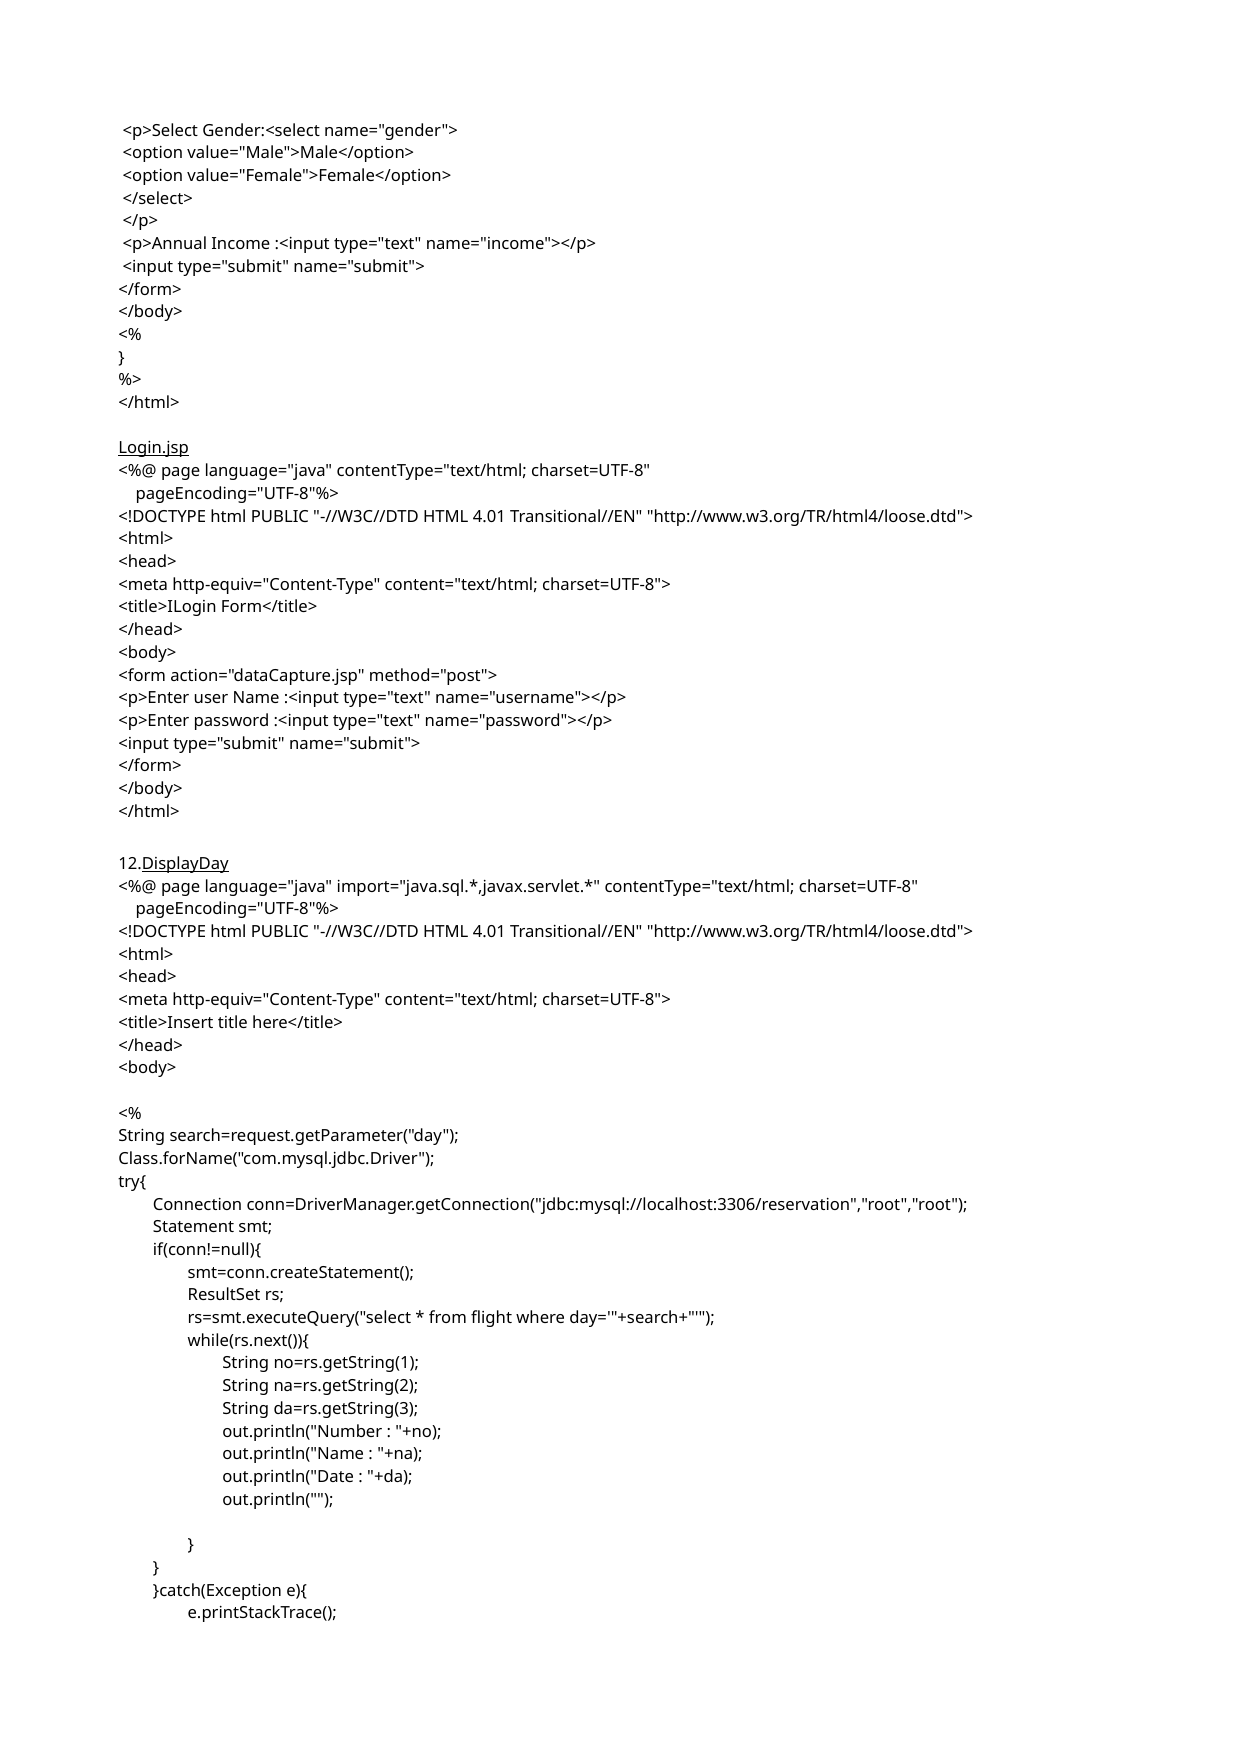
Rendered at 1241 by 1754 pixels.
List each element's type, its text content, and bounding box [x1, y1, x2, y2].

text } [118, 345, 1122, 368]
text </html> [118, 799, 1122, 822]
text <option value="Female">Female</option> [118, 163, 1122, 186]
text } [118, 1556, 1122, 1578]
text out.println("Date : "+da); [118, 1465, 1122, 1487]
text </p> [118, 209, 1122, 232]
text <title>Insert title here</title> [118, 1011, 1122, 1033]
text <input type="submit" name="submit"> [118, 254, 1122, 277]
text <!DOCTYPE html PUBLIC "-//W3C//DTD HTML 4.01 Transitional//EN" "http://www.w3.org/TR/html4/loose.dtd"> [118, 920, 1122, 942]
text String na=rs.getString(2); [118, 1374, 1122, 1397]
text <!DOCTYPE html PUBLIC "-//W3C//DTD HTML 4.01 Transitional//EN" "http://www.w3.org/TR/html4/loose.dtd"> [118, 504, 1122, 527]
text Login.jsp [118, 436, 1122, 459]
text <%@ page language="java" import="java.sql.*,javax.servlet.*" contentType="text/html; charset=UTF-8" [118, 874, 1122, 897]
text String no=rs.getString(1); [118, 1351, 1122, 1374]
text </head> [118, 1033, 1122, 1056]
text <input type="submit" name="submit"> [118, 731, 1122, 754]
text out.println("Name : "+na); [118, 1442, 1122, 1465]
text <option value="Male">Male</option> [118, 141, 1122, 163]
text <body> [118, 1056, 1122, 1079]
text Connection conn=DriverManager.getConnection("jdbc:mysql://localhost:3306/reservation","root","root"); [118, 1192, 1122, 1215]
text </form> [118, 277, 1122, 300]
text %> [118, 368, 1122, 391]
text </html> [118, 391, 1122, 413]
text out.println("Number : "+no); [118, 1419, 1122, 1442]
text 12.DisplayDay [118, 852, 1122, 874]
text </head> [118, 618, 1122, 640]
text <% [118, 1101, 1122, 1124]
text <meta http-equiv="Content-Type" content="text/html; charset=UTF-8"> [118, 572, 1122, 595]
text <p>Enter user Name :<input type="text" name="username"></p> [118, 686, 1122, 708]
text </select> [118, 186, 1122, 209]
text pageEncoding="UTF-8"%> [118, 481, 1122, 504]
text Statement smt; [118, 1215, 1122, 1238]
text while(rs.next()){ [118, 1328, 1122, 1351]
text <body> [118, 640, 1122, 663]
text if(conn!=null){ [118, 1238, 1122, 1260]
text pageEncoding="UTF-8"%> [118, 897, 1122, 920]
text ResultSet rs; [118, 1283, 1122, 1306]
text <html> [118, 942, 1122, 965]
text </form> [118, 754, 1122, 777]
text <p>Annual Income :<input type="text" name="income"></p> [118, 232, 1122, 254]
text try{ [118, 1169, 1122, 1192]
text }catch(Exception e){ [118, 1578, 1122, 1601]
text Class.forName("com.mysql.jdbc.Driver"); [118, 1147, 1122, 1169]
text <meta http-equiv="Content-Type" content="text/html; charset=UTF-8"> [118, 988, 1122, 1011]
text String search=request.getParameter("day"); [118, 1124, 1122, 1147]
text out.println(""); [118, 1487, 1122, 1510]
text <head> [118, 965, 1122, 988]
text <form action="dataCapture.jsp" method="post"> [118, 663, 1122, 686]
text <p>Enter password :<input type="text" name="password"></p> [118, 708, 1122, 731]
text e.printStackTrace(); [118, 1601, 1122, 1624]
text rs=smt.executeQuery("select * from flight where day='"+search+"'"); [118, 1306, 1122, 1328]
text </body> [118, 300, 1122, 322]
text } [118, 1533, 1122, 1556]
text smt=conn.createStatement(); [118, 1260, 1122, 1283]
text <% [118, 322, 1122, 345]
text <title>ILogin Form</title> [118, 595, 1122, 618]
text String da=rs.getString(3); [118, 1397, 1122, 1419]
text <head> [118, 549, 1122, 572]
text <html> [118, 527, 1122, 549]
text <p>Select Gender:<select name="gender"> [118, 118, 1122, 141]
text </body> [118, 777, 1122, 799]
text <%@ page language="java" contentType="text/html; charset=UTF-8" [118, 459, 1122, 481]
